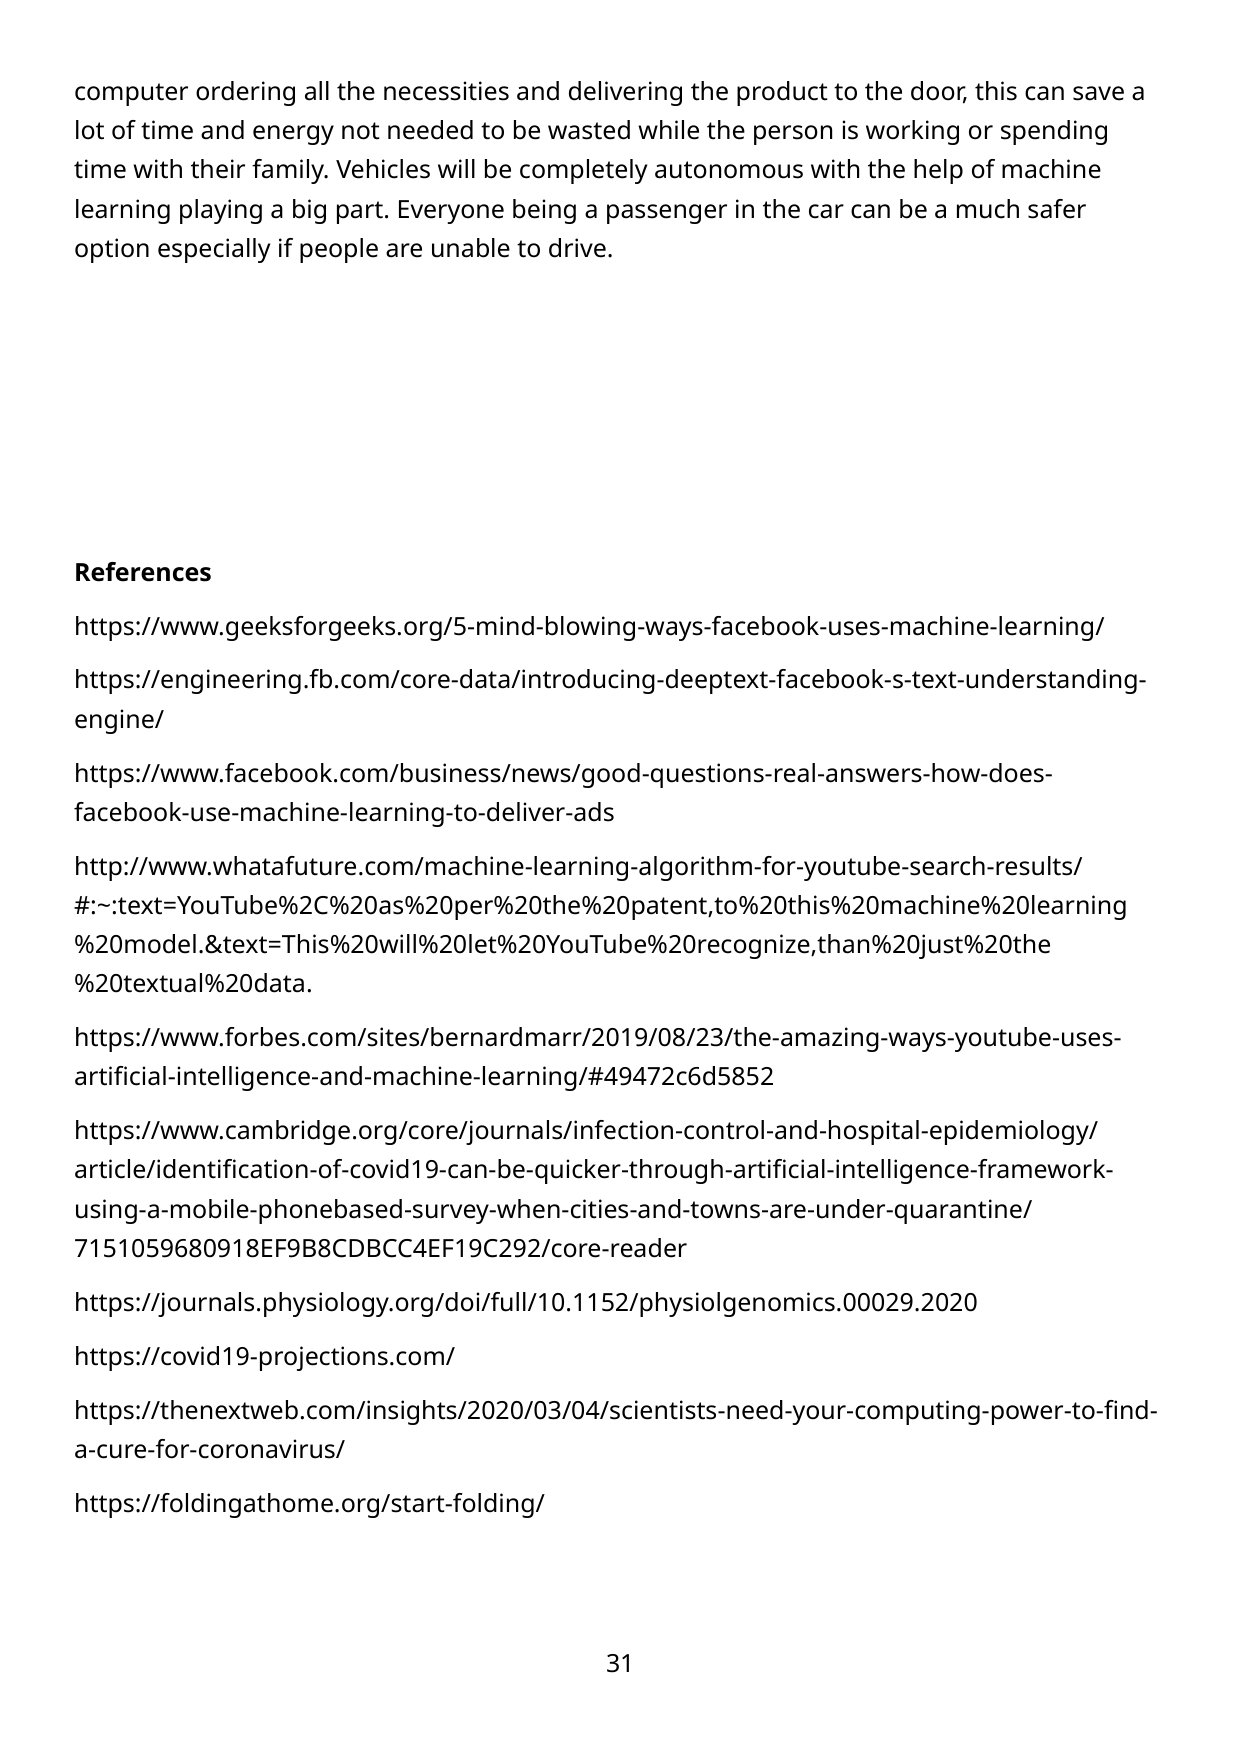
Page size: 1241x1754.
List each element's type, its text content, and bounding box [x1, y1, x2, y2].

text https://foldingathome.org/start-folding/ [74, 1486, 1166, 1519]
text computer ordering all the necessities and delivering the product to the door, this can save a lot of time and energy not needed to be wasted while the person is working or spending time with their family. Vehicles will be completely autonomous with the help of machine learning playing a big part. Everyone being a passenger in the car can be a much safer option especially if people are unable to drive. [74, 74, 1166, 264]
text https://www.forbes.com/sites/bernardmarr/2019/08/23/the-amazing-ways-youtube-uses-artificial-intelligence-and-machine-learning/#49472c6d5852 [74, 1020, 1166, 1093]
text https://covid19-projections.com/ [74, 1338, 1166, 1372]
text References [74, 554, 1166, 588]
text https://journals.physiology.org/doi/full/10.1152/physiolgenomics.00029.2020 [74, 1284, 1166, 1318]
text https://www.facebook.com/business/news/good-questions-real-answers-how-does-facebook-use-machine-learning-to-deliver-ads [74, 755, 1166, 828]
text https://www.geeksforgeeks.org/5-mind-blowing-ways-facebook-uses-machine-learning/ [74, 608, 1166, 642]
text http://www.whatafuture.com/machine-learning-algorithm-for-youtube-search-results/#:~:text=YouTube%2C%20as%20per%20the%20patent,to%20this%20machine%20learning%20model.&text=This%20will%20let%20YouTube%20recognize,than%20just%20the%20textual%20data. [74, 848, 1166, 1000]
text https://www.cambridge.org/core/journals/infection-control-and-hospital-epidemiology/article/identification-of-covid19-can-be-quicker-through-artificial-intelligence-framework-using-a-mobile-phonebased-survey-when-cities-and-towns-are-under-quarantine/7151059680918EF9B8CDBCC4EF19C292/core-reader [74, 1113, 1166, 1264]
text https://engineering.fb.com/core-data/introducing-deeptext-facebook-s-text-understanding-engine/ [74, 662, 1166, 735]
text https://thenextweb.com/insights/2020/03/04/scientists-need-your-computing-power-to-find-a-cure-for-coronavirus/ [74, 1392, 1166, 1466]
